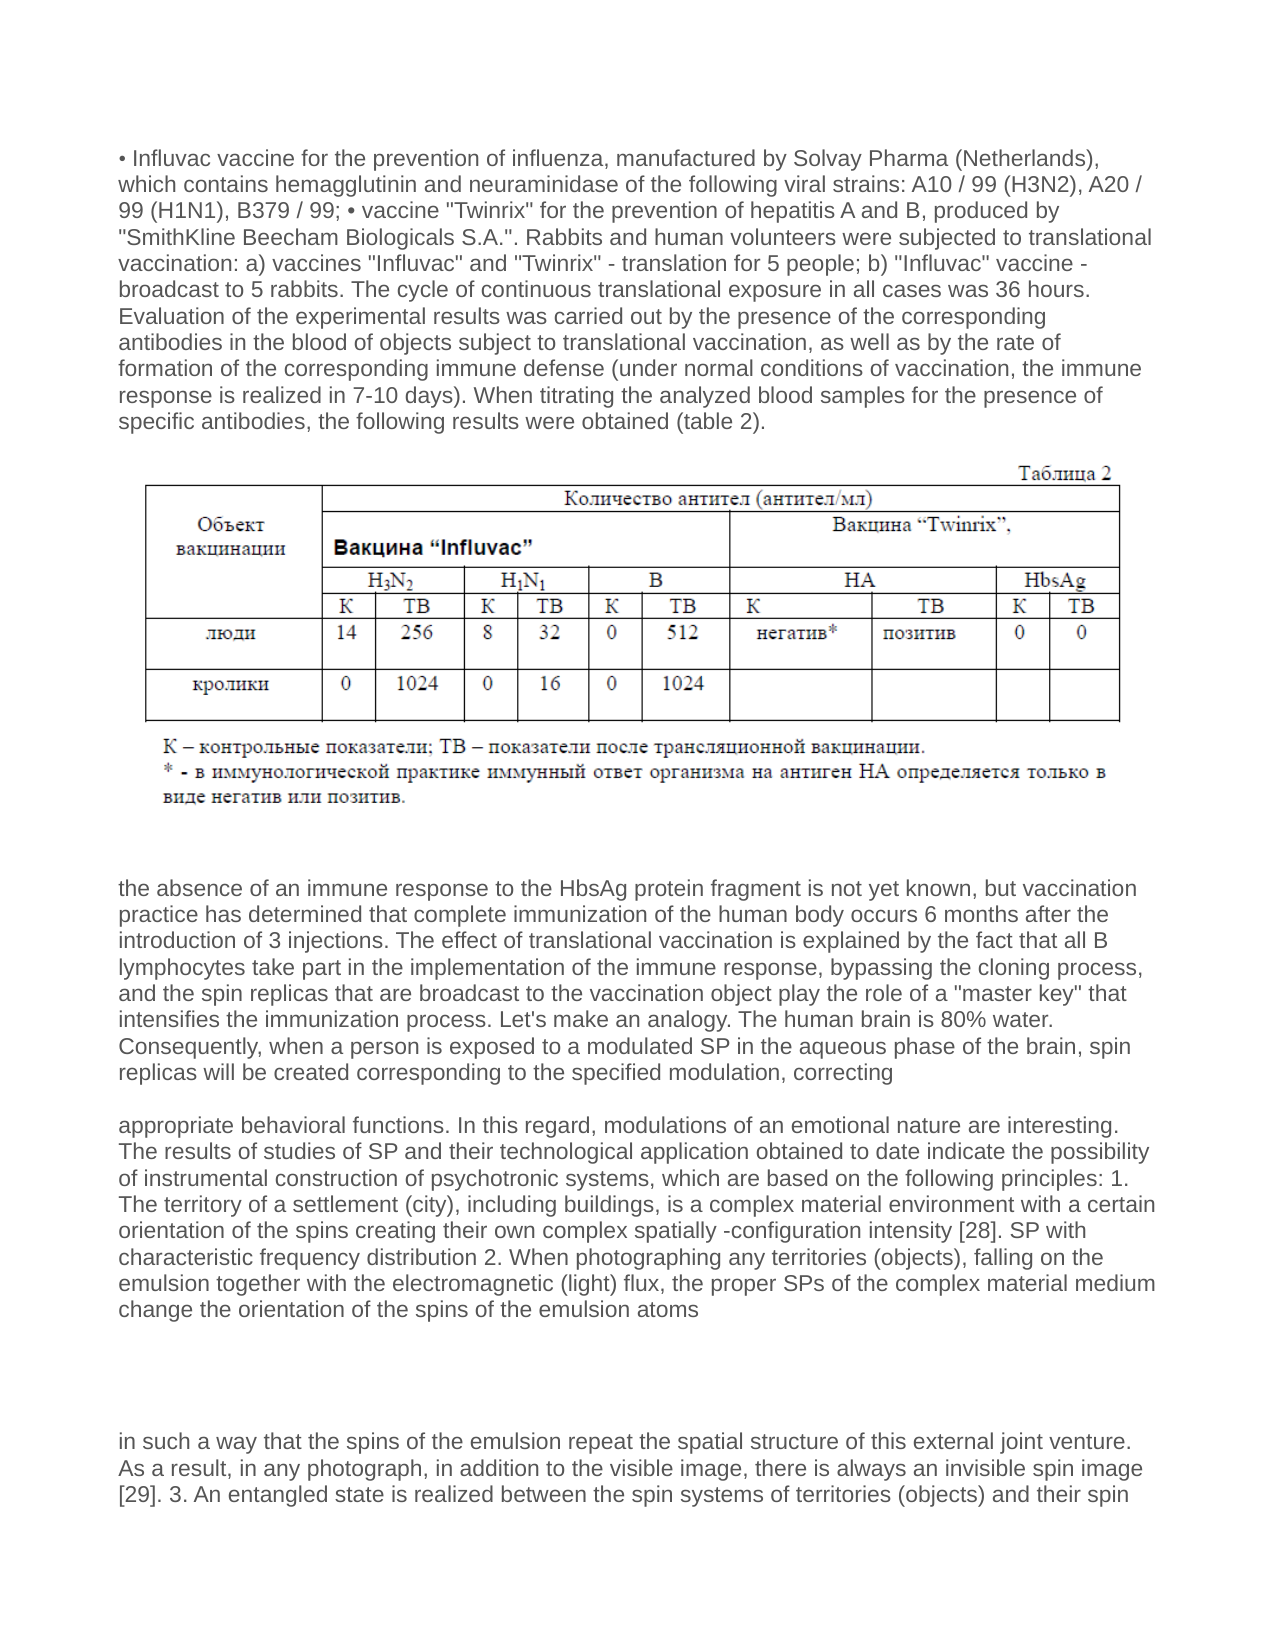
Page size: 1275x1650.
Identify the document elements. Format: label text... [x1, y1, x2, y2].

picture [118, 460, 1157, 822]
text • Influvac vaccine for the prevention of influenza, manufactured by Solvay Pharma (Netherlands), which contains hemagglutinin and neuraminidase of the following viral strains: A10 / 99 (H3N2), A20 / 99 (H1N1), B379 / 99; • vaccine "Twinrix" for the prevention of hepatitis A and B, produced by "SmithKline Beecham Biologicals S.A.". Rabbits and human volunteers were subjected to translational vaccination: a) vaccines "Influvac" and "Twinrix" - translation for 5 people; b) "Influvac" vaccine - broadcast to 5 rabbits. The cycle of continuous translational exposure in all cases was 36 hours. Evaluation of the experimental results was carried out by the presence of the corresponding antibodies in the blood of objects subject to translational vaccination, as well as by the rate of formation of the corresponding immune defense (under normal conditions of vaccination, the immune response is realized in 7-10 days). When titrating the analyzed blood samples for the presence of specific antibodies, the following results were obtained (table 2). [118, 118, 1157, 460]
text in such a way that the spins of the emulsion repeat the spatial structure of this external joint venture. As a result, in any photograph, in addition to the visible image, there is always an invisible spin image [29]. 3. An entangled state is realized between the spin systems of territories (objects) and their spin [118, 1402, 1157, 1507]
text the absence of an immune response to the HbsAg protein fragment is not yet known, but vaccination practice has determined that complete immunization of the human body occurs 6 months after the introduction of 3 injections. The effect of translational vaccination is explained by the fact that all B lymphocytes take part in the implementation of the immune response, bypassing the cloning process, and the spin replicas that are broadcast to the vaccination object play the role of a "master key" that intensifies the immunization process. Let's make an analogy. The human brain is 80% water. Consequently, when a person is exposed to a modulated SP in the aqueous phase of the brain, spin replicas will be created corresponding to the specified modulation, correcting appropriate behavioral functions. In this regard, modulations of an emotional nature are interesting. The results of studies of SP and their technological application obtained to date indicate the possibility of instrumental construction of psychotronic systems, which are based on the following principles: 1. The territory of a settlement (city), including buildings, is a complex material environment with a certain orientation of the spins creating their own complex spatially -configuration intensity [28]. SP with characteristic frequency distribution 2. When photographing any territories (objects), falling on the emulsion together with the electromagnetic (light) flux, the proper SPs of the complex material medium change the orientation of the spins of the emulsion atoms [118, 822, 1157, 1349]
